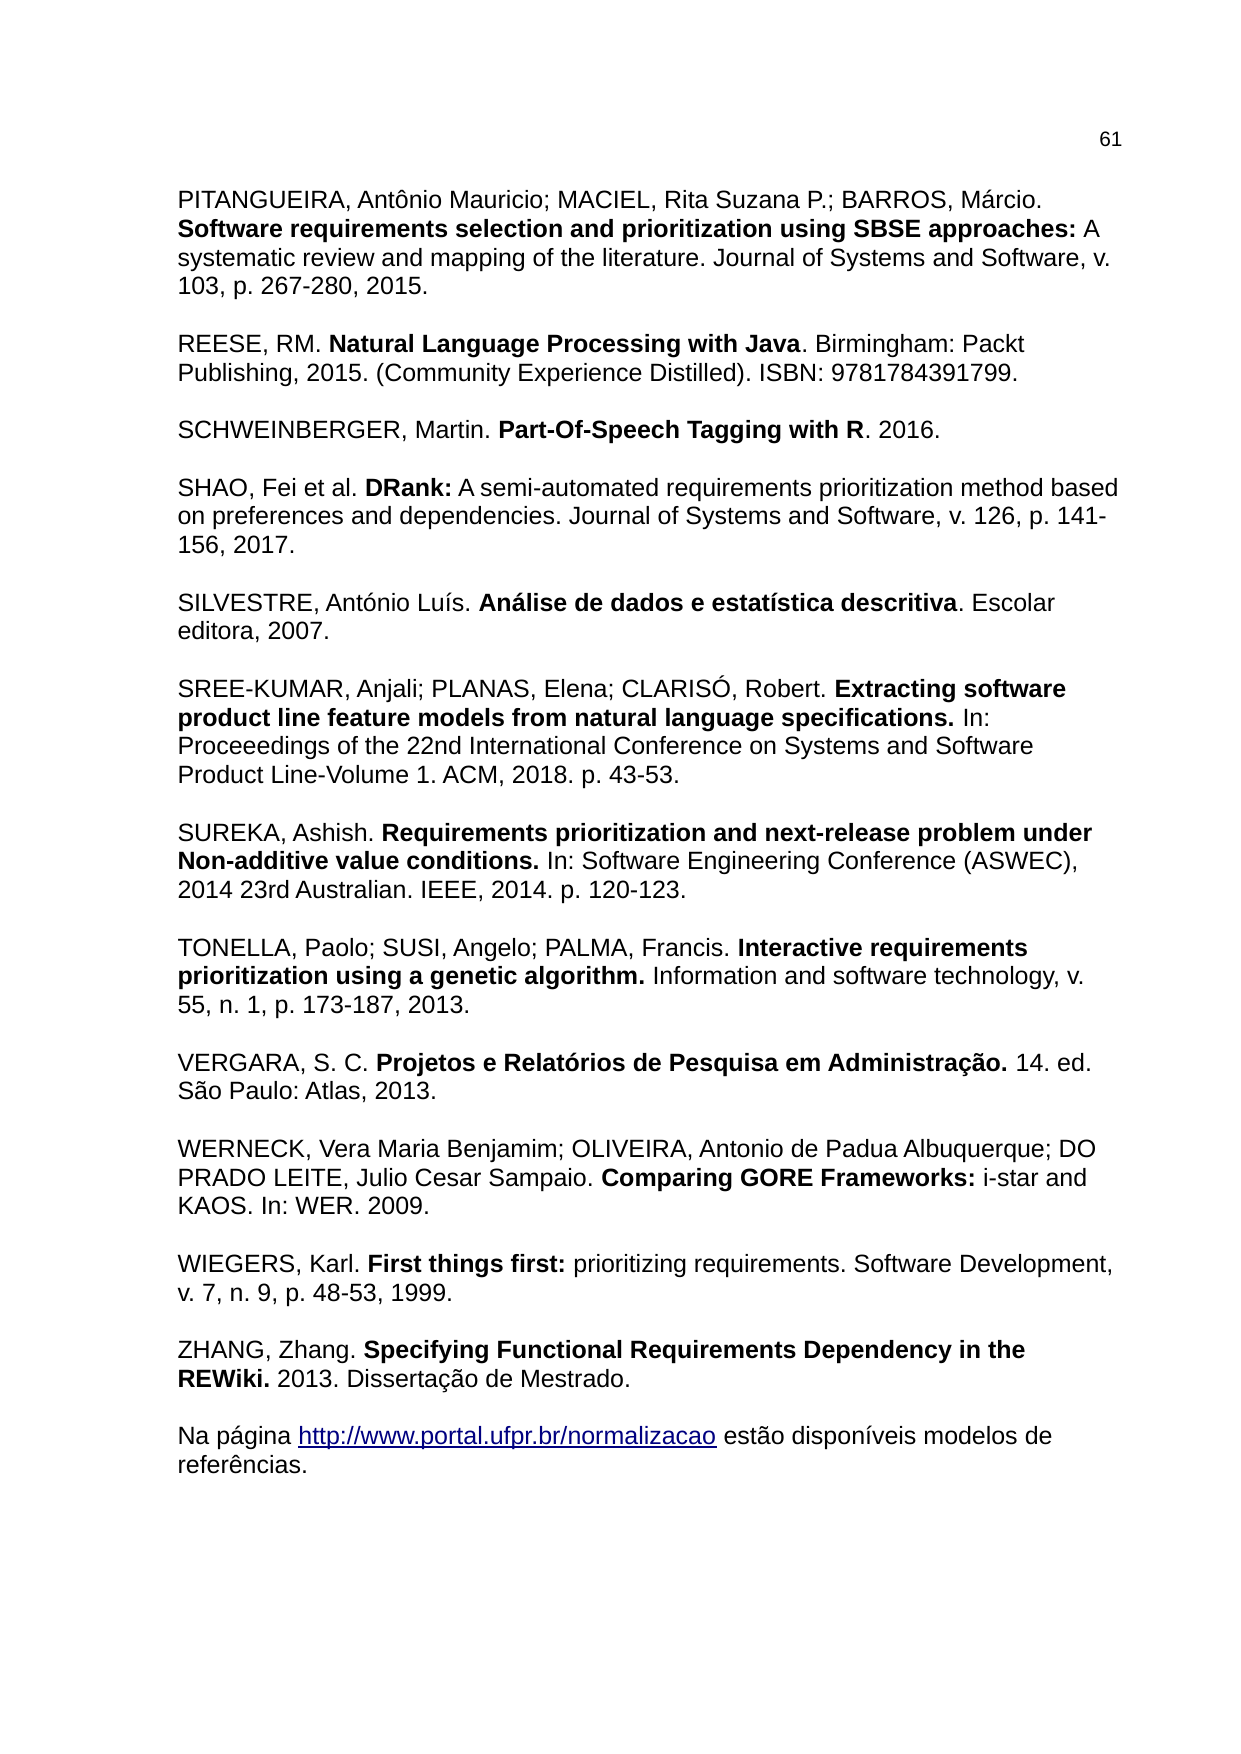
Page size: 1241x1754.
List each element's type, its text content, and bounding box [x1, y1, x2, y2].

text SILVESTRE, António Luís. Análise de dados e estatística descritiva. Escolar editora, 2007. [177, 587, 1122, 645]
text WERNECK, Vera Maria Benjamim; OLIVEIRA, Antonio de Padua Albuquerque; DO PRADO LEITE, Julio Cesar Sampaio. Comparing GORE Frameworks: i-star and KAOS. In: WER. 2009. [177, 1134, 1122, 1220]
text WIEGERS, Karl. First things first: prioritizing requirements. Software Development, v. 7, n. 9, p. 48-53, 1999. [177, 1249, 1122, 1306]
text SHAO, Fei et al. DRank: A semi-automated requirements prioritization method based on preferences and dependencies. Journal of Systems and Software, v. 126, p. 141-156, 2017. [177, 472, 1122, 559]
text PITANGUEIRA, Antônio Mauricio; MACIEL, Rita Suzana P.; BARROS, Márcio. Software requirements selection and prioritization using SBSE approaches: A systematic review and mapping of the literature. Journal of Systems and Software, v. 103, p. 267-280, 2015. [177, 185, 1122, 300]
text SUREKA, Ashish. Requirements prioritization and next-release problem under Non-additive value conditions. In: Software Engineering Conference (ASWEC), 2014 23rd Australian. IEEE, 2014. p. 120-123. [177, 817, 1122, 904]
text REESE, RM. Natural Language Processing with Java. Birmingham: Packt Publishing, 2015. (Community Experience Distilled). ISBN: 9781784391799. [177, 329, 1122, 386]
text ZHANG, Zhang. Specifying Functional Requirements Dependency in the REWiki. 2013. Dissertação de Mestrado. [177, 1335, 1122, 1392]
text SREE-KUMAR, Anjali; PLANAS, Elena; CLARISÓ, Robert. Extracting software product line feature models from natural language specifications. In: Proceeedings of the 22nd International Conference on Systems and Software Product Line-Volume 1. ACM, 2018. p. 43-53. [177, 674, 1122, 789]
text VERGARA, S. C. Projetos e Relatórios de Pesquisa em Administração. 14. ed. São Paulo: Atlas, 2013. [177, 1047, 1122, 1105]
text SCHWEINBERGER, Martin. Part-Of-Speech Tagging with R. 2016. [177, 415, 1122, 444]
text TONELLA, Paolo; SUSI, Angelo; PALMA, Francis. Interactive requirements prioritization using a genetic algorithm. Information and software technology, v. 55, n. 1, p. 173-187, 2013. [177, 932, 1122, 1019]
text Na página http://www.portal.ufpr.br/normalizacao estão disponíveis modelos de referências. [177, 1421, 1122, 1479]
